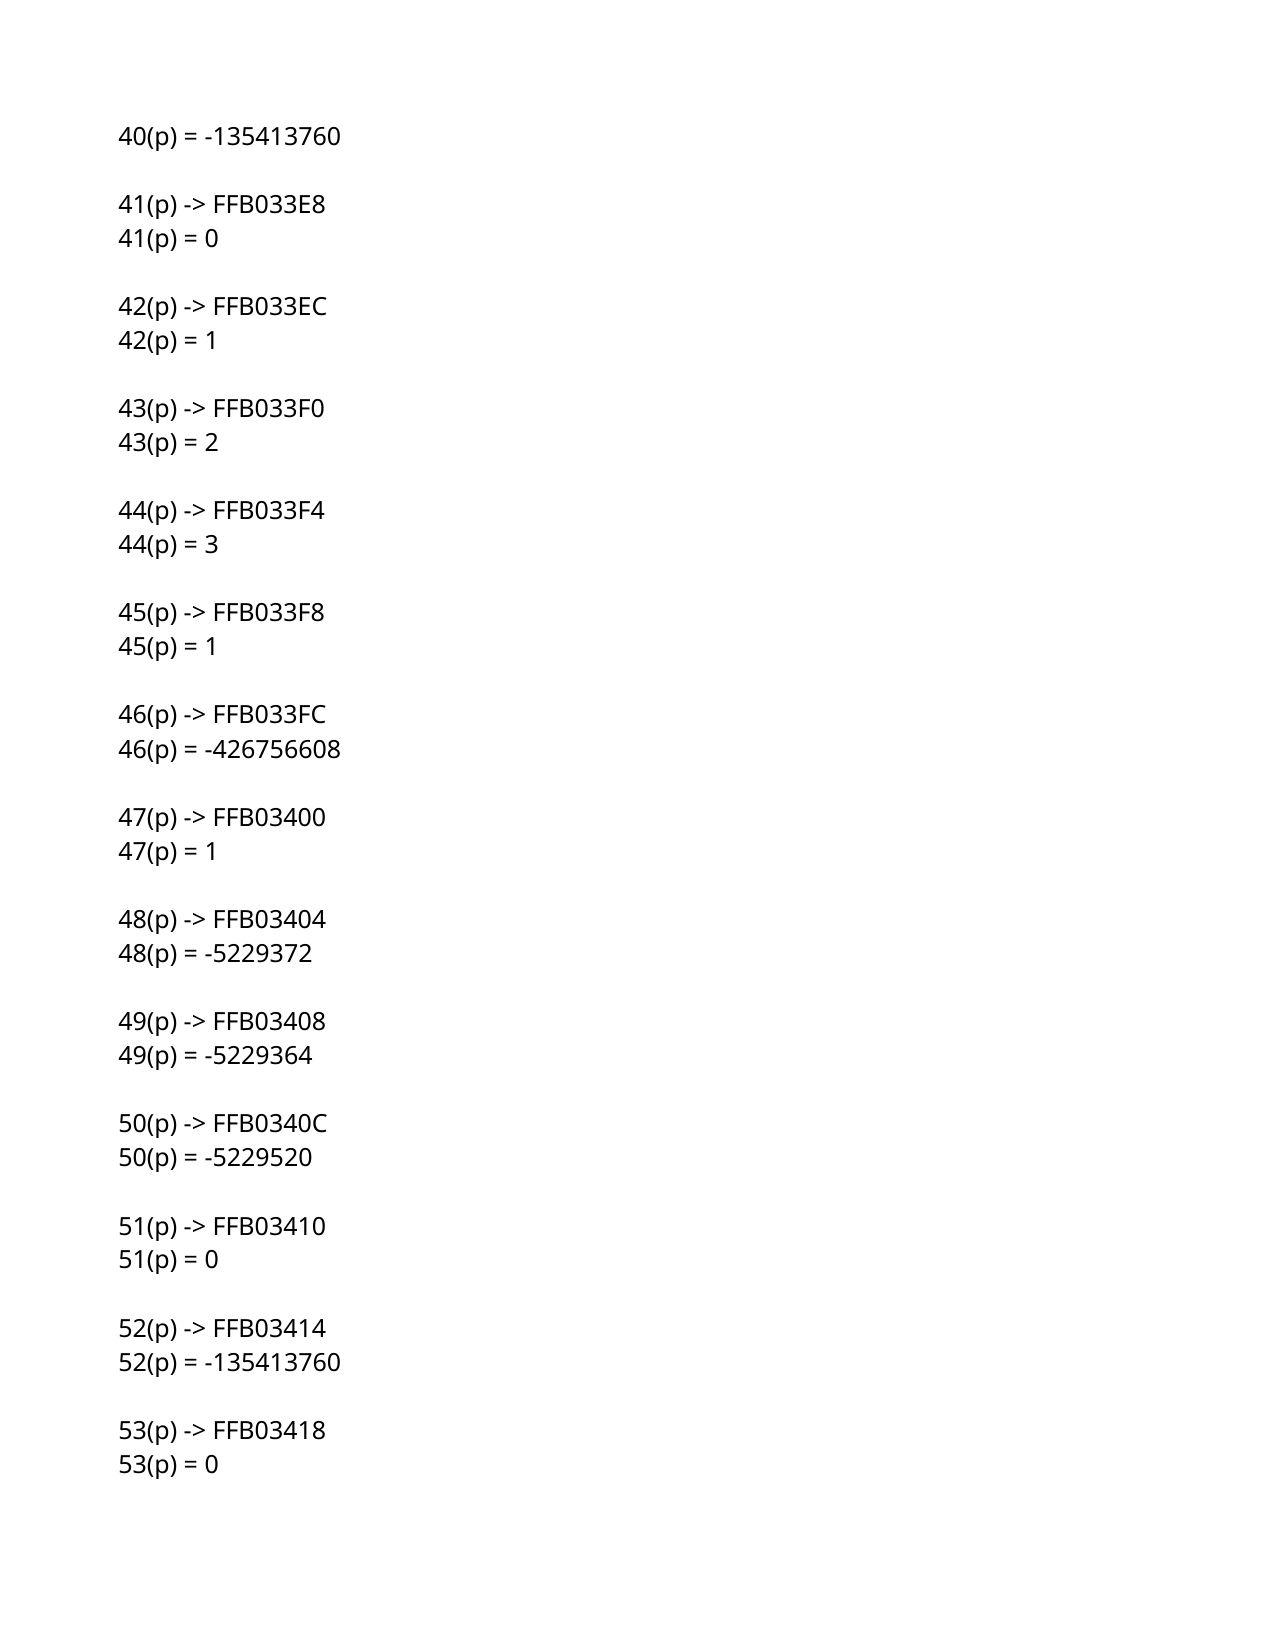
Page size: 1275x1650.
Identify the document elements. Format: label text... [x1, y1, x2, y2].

text 51(p) = 0 [118, 1242, 1157, 1276]
text 43(p) = 2 [118, 425, 1157, 459]
text 47(p) -> FFB03400 [118, 799, 1157, 833]
text 44(p) = 3 [118, 527, 1157, 561]
text 46(p) = -426756608 [118, 731, 1157, 765]
text 46(p) -> FFB033FC [118, 697, 1157, 731]
text 51(p) -> FFB03410 [118, 1208, 1157, 1242]
text 41(p) = 0 [118, 220, 1157, 254]
text 42(p) = 1 [118, 322, 1157, 357]
text 49(p) -> FFB03408 [118, 1004, 1157, 1038]
text 48(p) = -5229372 [118, 936, 1157, 970]
text 45(p) -> FFB033F8 [118, 595, 1157, 629]
text 48(p) -> FFB03404 [118, 902, 1157, 936]
text 47(p) = 1 [118, 833, 1157, 867]
text 44(p) -> FFB033F4 [118, 493, 1157, 527]
text 45(p) = 1 [118, 629, 1157, 663]
text 42(p) -> FFB033EC [118, 288, 1157, 322]
text 40(p) = -135413760 [118, 118, 1157, 152]
text 50(p) = -5229520 [118, 1140, 1157, 1174]
text 53(p) = 0 [118, 1447, 1157, 1481]
text 41(p) -> FFB033E8 [118, 186, 1157, 220]
text 49(p) = -5229364 [118, 1038, 1157, 1072]
text 43(p) -> FFB033F0 [118, 391, 1157, 425]
text 53(p) -> FFB03418 [118, 1412, 1157, 1447]
text 52(p) = -135413760 [118, 1344, 1157, 1378]
text 52(p) -> FFB03414 [118, 1310, 1157, 1344]
text 50(p) -> FFB0340C [118, 1106, 1157, 1140]
